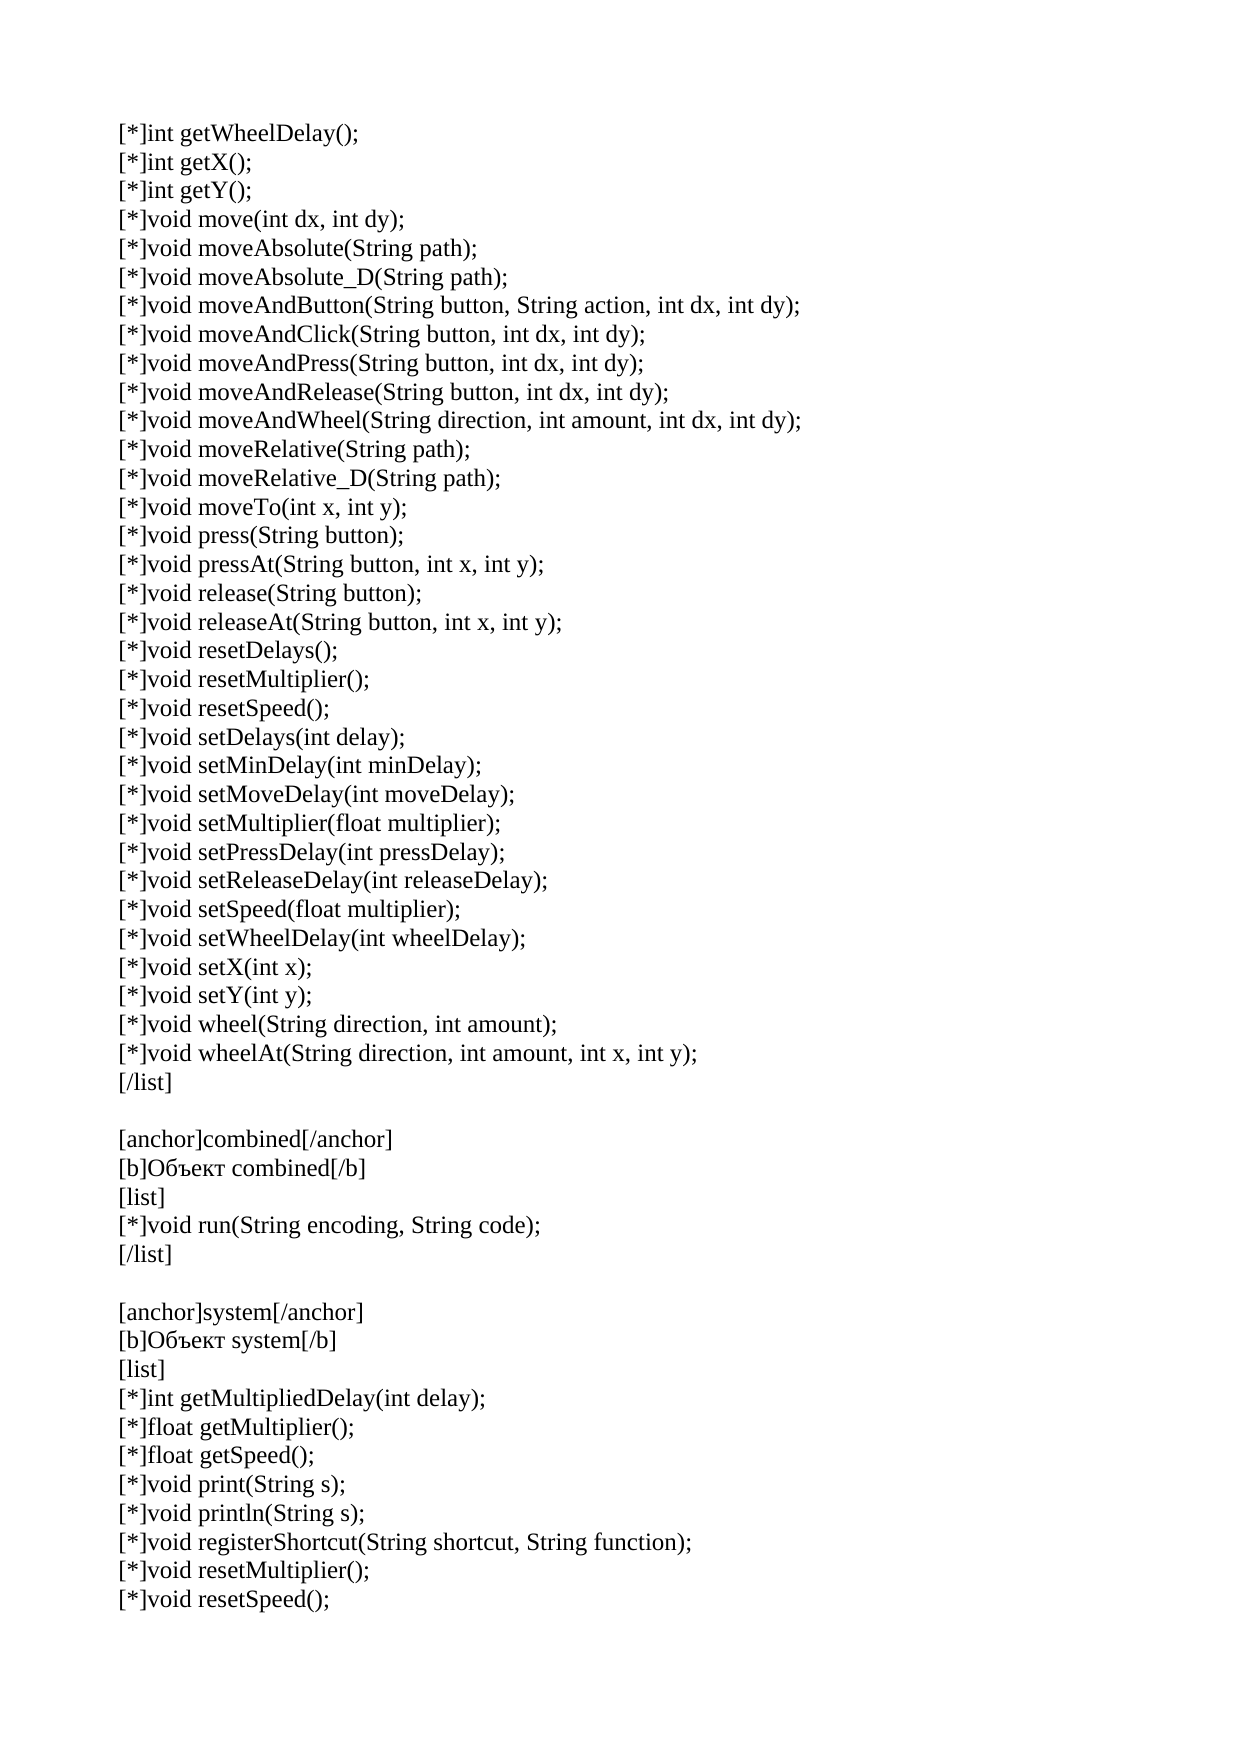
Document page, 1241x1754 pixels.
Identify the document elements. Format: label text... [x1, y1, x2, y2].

text [*]void moveRelative_D(String path); [118, 463, 1122, 492]
text [*]void setY(int y); [118, 981, 1122, 1009]
text [*]void setMultiplier(float multiplier); [118, 808, 1122, 837]
text [*]void setReleaseDelay(int releaseDelay); [118, 866, 1122, 894]
text [*]void resetSpeed(); [118, 1584, 1122, 1613]
text [*]void setMinDelay(int minDelay); [118, 751, 1122, 779]
text [*]void resetMultiplier(); [118, 664, 1122, 693]
text [*]void setWheelDelay(int wheelDelay); [118, 923, 1122, 952]
text [*]void registerShortcut(String shortcut, String function); [118, 1527, 1122, 1556]
text [*]void release(String button); [118, 578, 1122, 607]
text [*]int getY(); [118, 176, 1122, 204]
text [*]void moveAbsolute(String path); [118, 233, 1122, 262]
text [*]void press(String button); [118, 521, 1122, 549]
text [*]void moveAbsolute_D(String path); [118, 262, 1122, 291]
text [*]void moveTo(int x, int y); [118, 492, 1122, 521]
text [b]Объект system[/b] [118, 1326, 1122, 1354]
text [*]void moveAndRelease(String button, int dx, int dy); [118, 377, 1122, 406]
text [list] [118, 1354, 1122, 1383]
text [/list] [118, 1239, 1122, 1268]
text [list] [118, 1182, 1122, 1211]
text [*]void moveRelative(String path); [118, 434, 1122, 463]
text [*]void resetDelays(); [118, 636, 1122, 664]
text [anchor]combined[/anchor] [118, 1124, 1122, 1153]
text [*]void print(String s); [118, 1469, 1122, 1498]
text [*]void move(int dx, int dy); [118, 204, 1122, 233]
text [*]void setSpeed(float multiplier); [118, 894, 1122, 923]
text [*]void run(String encoding, String code); [118, 1211, 1122, 1239]
text [*]int getMultipliedDelay(int delay); [118, 1383, 1122, 1412]
text [*]void println(String s); [118, 1498, 1122, 1527]
text [*]void setX(int x); [118, 952, 1122, 981]
text [*]void resetMultiplier(); [118, 1556, 1122, 1584]
text [*]void resetSpeed(); [118, 693, 1122, 722]
text [*]int getX(); [118, 147, 1122, 176]
text [*]void setMoveDelay(int moveDelay); [118, 779, 1122, 808]
text [*]float getMultiplier(); [118, 1412, 1122, 1441]
text [*]void wheelAt(String direction, int amount, int x, int y); [118, 1038, 1122, 1067]
text [*]void releaseAt(String button, int x, int y); [118, 607, 1122, 636]
text [anchor]system[/anchor] [118, 1297, 1122, 1326]
text [*]void moveAndWheel(String direction, int amount, int dx, int dy); [118, 406, 1122, 434]
text [*]void moveAndClick(String button, int dx, int dy); [118, 319, 1122, 348]
text [*]void pressAt(String button, int x, int y); [118, 549, 1122, 578]
text [*]void wheel(String direction, int amount); [118, 1009, 1122, 1038]
text [/list] [118, 1067, 1122, 1096]
text [*]void moveAndButton(String button, String action, int dx, int dy); [118, 291, 1122, 319]
text [*]void moveAndPress(String button, int dx, int dy); [118, 348, 1122, 377]
text [*]void setDelays(int delay); [118, 722, 1122, 751]
text [b]Объект combined[/b] [118, 1153, 1122, 1182]
text [*]void setPressDelay(int pressDelay); [118, 837, 1122, 866]
text [*]float getSpeed(); [118, 1441, 1122, 1469]
text [*]int getWheelDelay(); [118, 118, 1122, 147]
